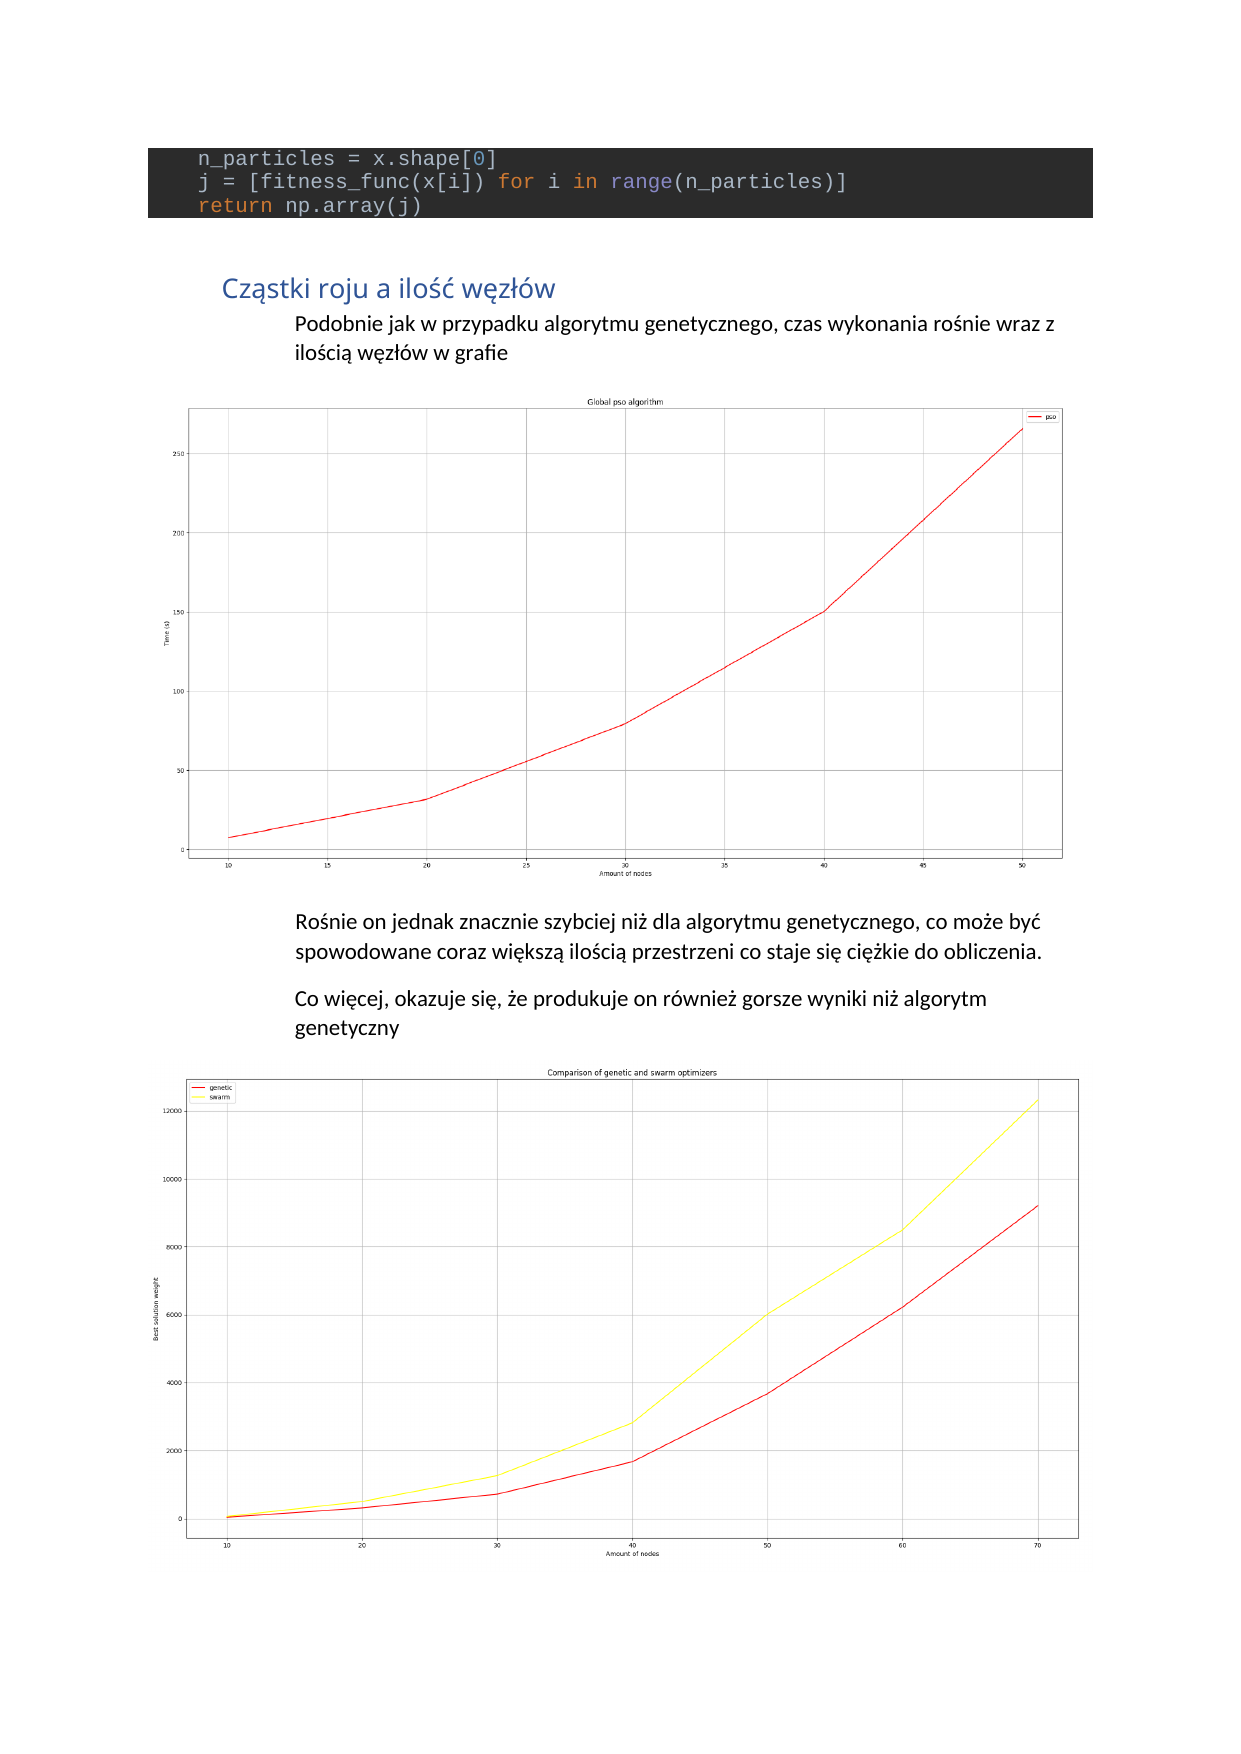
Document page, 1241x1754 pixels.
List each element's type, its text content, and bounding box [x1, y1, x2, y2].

text Podobnie jak w przypadku algorytmu genetycznego, czas wykonania rośnie wraz z ilością węzłów w grafie [294, 309, 1093, 367]
text Co więcej, okazuje się, że produkuje on również gorsze wyniki niż algorytm genetyczny [294, 984, 1093, 1042]
text Rośnie on jednak znacznie szybciej niż dla algorytmu genetycznego, co może być spowodowane coraz większą ilością przestrzeni co staje się ciężkie do obliczenia. [295, 907, 1093, 965]
text n_particles = x.shape[0] j = [fitness_func(x[i]) for i in range(n_particles)] return np.array(j) [148, 148, 1093, 218]
subtitle Cząstki roju a ilość węzłów [148, 269, 1093, 306]
